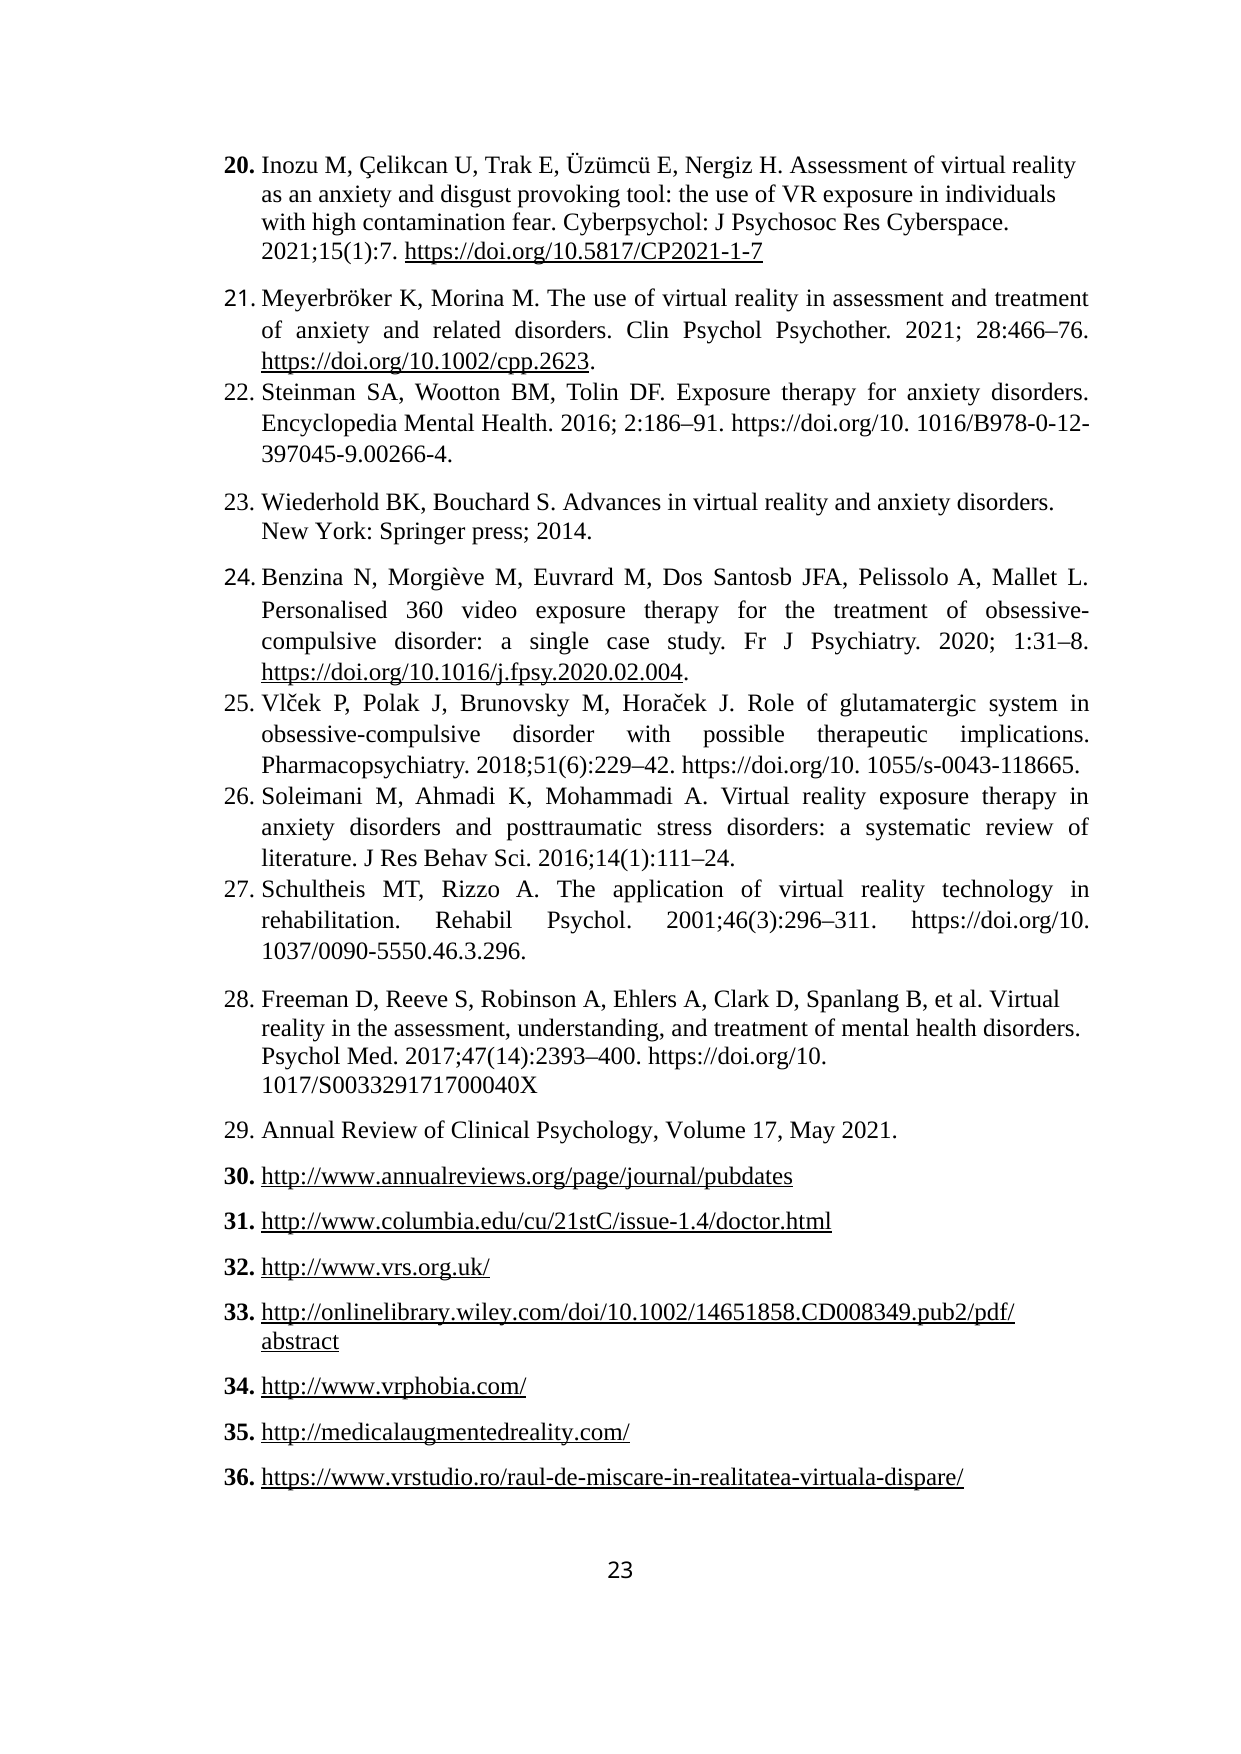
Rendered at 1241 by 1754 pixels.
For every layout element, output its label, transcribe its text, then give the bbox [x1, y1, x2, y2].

list Freeman D, Reeve S, Robinson A, Ehlers A, Clark D, Spanlang B, et al. Virtual reality in the assessment, understanding, and treatment of mental health disorders. Psychol Med. 2017;47(14):2393–400. https://doi.org/10. 1017/S003329171700040X [224, 984, 1090, 1099]
list Steinman SA, Wootton BM, Tolin DF. Exposure therapy for anxiety disorders. Encyclopedia Mental Health. 2016; 2:186–91. https://doi.org/10. 1016/B978-0-12-397045-9.00266-4. [224, 377, 1090, 468]
list http://www.annualreviews.org/page/journal/pubdates [224, 1161, 1090, 1190]
list http://onlinelibrary.wiley.com/doi/10.1002/14651858.CD008349.pub2/pdf/abstract [224, 1297, 1090, 1355]
list Inozu M, Çelikcan U, Trak E, Üzümcü E, Nergiz H. Assessment of virtual reality as an anxiety and disgust provoking tool: the use of VR exposure in individuals with high contamination fear. Cyberpsychol: J Psychosoc Res Cyberspace. 2021;15(1):7. https://doi.org/10.5817/CP2021-1-7 [224, 150, 1090, 265]
list Annual Review of Clinical Psychology, Volume 17, May 2021. [224, 1116, 1090, 1144]
list http://www.columbia.edu/cu/21stC/issue-1.4/doctor.html [224, 1206, 1090, 1235]
list Meyerbröker K, Morina M. The use of virtual reality in assessment and treatment of anxiety and related disorders. Clin Psychol Psychother. 2021; 28:466–76. https://doi.org/10.1002/cpp.2623. [224, 282, 1090, 375]
list Soleimani M, Ahmadi K, Mohammadi A. Virtual reality exposure therapy in anxiety disorders and posttraumatic stress disorders: a systematic review of literature. J Res Behav Sci. 2016;14(1):111–24. [224, 781, 1090, 872]
list http://medicalaugmentedreality.com/ [224, 1417, 1090, 1446]
list http://www.vrs.org.uk/ [224, 1252, 1090, 1281]
list Schultheis MT, Rizzo A. The application of virtual reality technology in rehabilitation. Rehabil Psychol. 2001;46(3):296–311. https://doi.org/10. 1037/0090-5550.46.3.296. [224, 874, 1090, 965]
list Wiederhold BK, Bouchard S. Advances in virtual reality and anxiety disorders. New York: Springer press; 2014. [224, 487, 1090, 544]
list Benzina N, Morgiève M, Euvrard M, Dos Santosb JFA, Pelissolo A, Mallet L. Personalised 360 video exposure therapy for the treatment of obsessive-compulsive disorder: a single case study. Fr J Psychiatry. 2020; 1:31–8. https://doi.org/10.1016/j.fpsy.2020.02.004. [224, 561, 1090, 686]
list https://www.vrstudio.ro/raul-de-miscare-in-realitatea-virtuala-dispare/ [224, 1462, 1090, 1491]
list Vlček P, Polak J, Brunovsky M, Horaček J. Role of glutamatergic system in obsessive-compulsive disorder with possible therapeutic implications. Pharmacopsychiatry. 2018;51(6):229–42. https://doi.org/10. 1055/s-0043-118665. [224, 688, 1090, 779]
list http://www.vrphobia.com/ [224, 1371, 1090, 1400]
